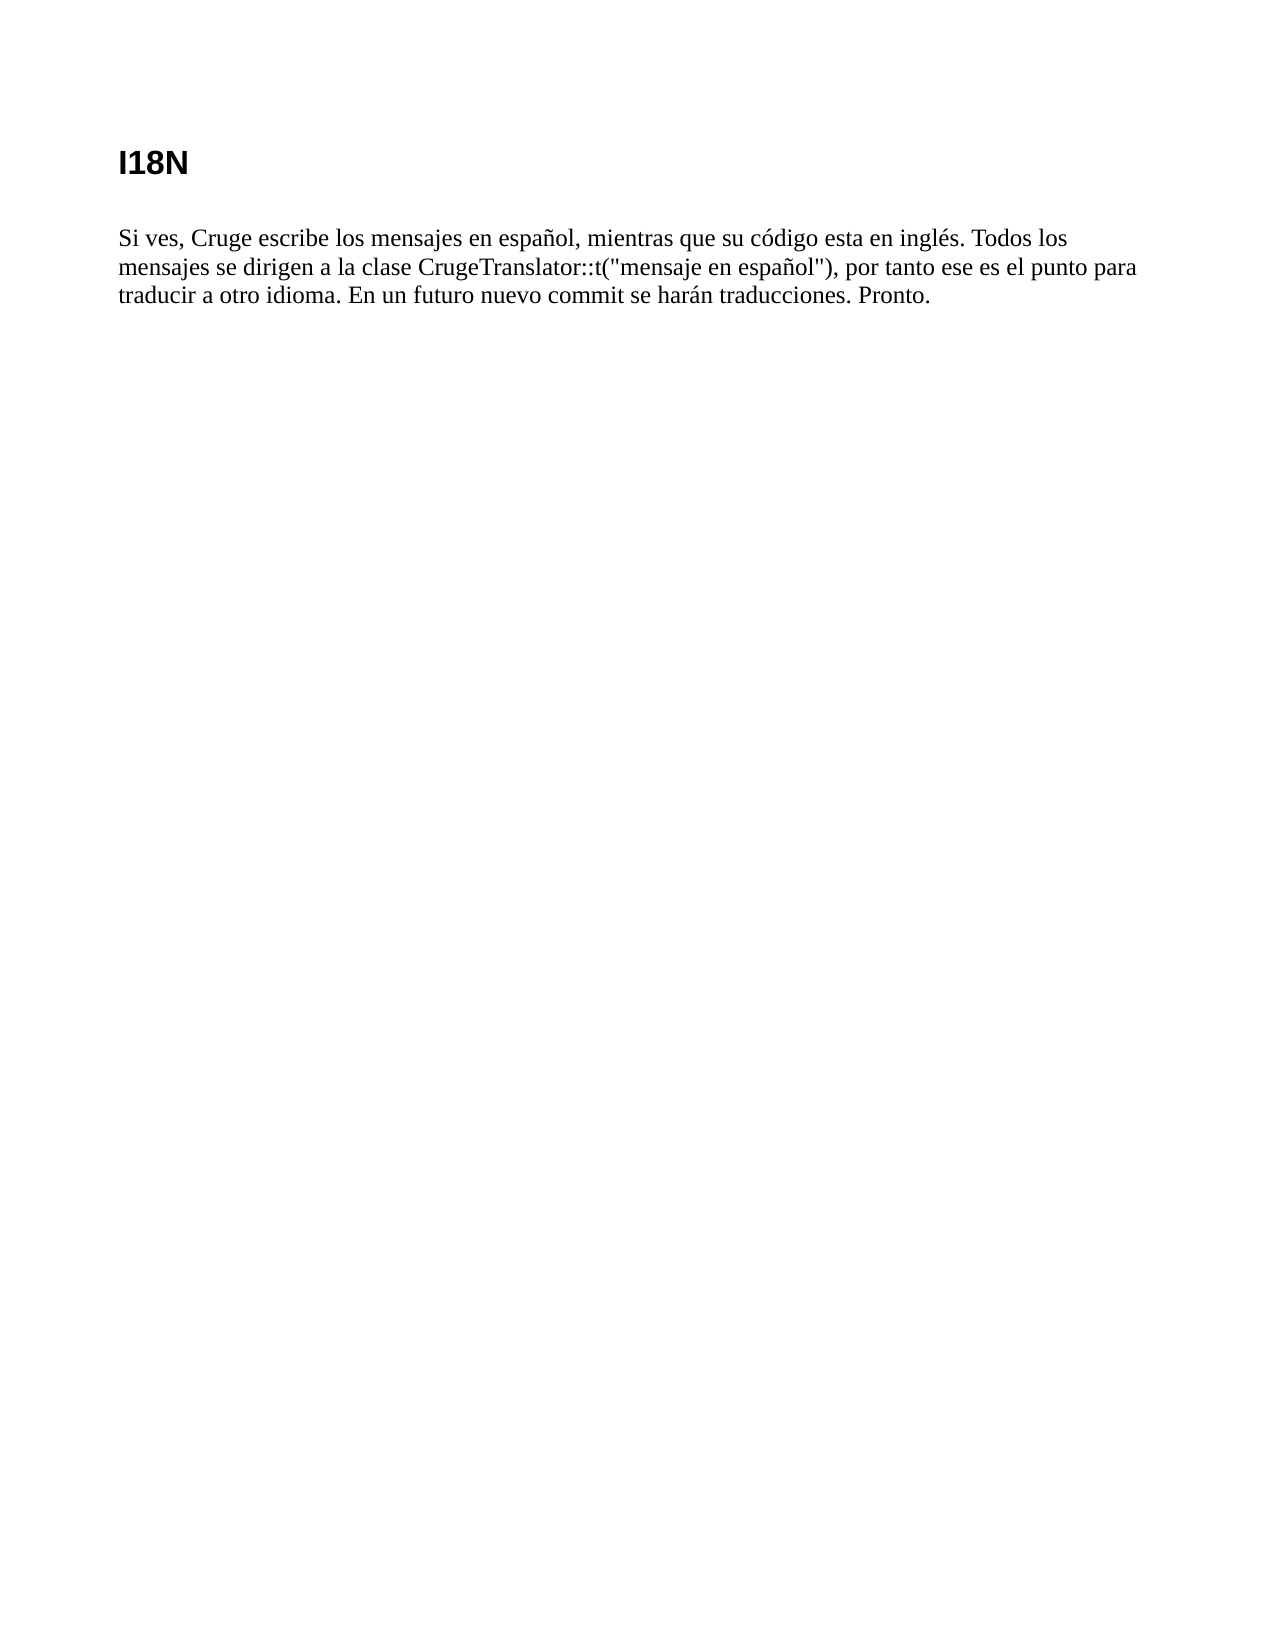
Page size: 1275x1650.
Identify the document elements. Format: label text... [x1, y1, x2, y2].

subtitle I18N [118, 143, 1157, 182]
text Si ves, Cruge escribe los mensajes en español, mientras que su código esta en inglés. Todos los mensajes se dirigen a la clase CrugeTranslator::t("mensaje en español"), por tanto ese es el punto para traducir a otro idioma. En un futuro nuevo commit se harán traducciones. Pronto. [118, 223, 1157, 309]
